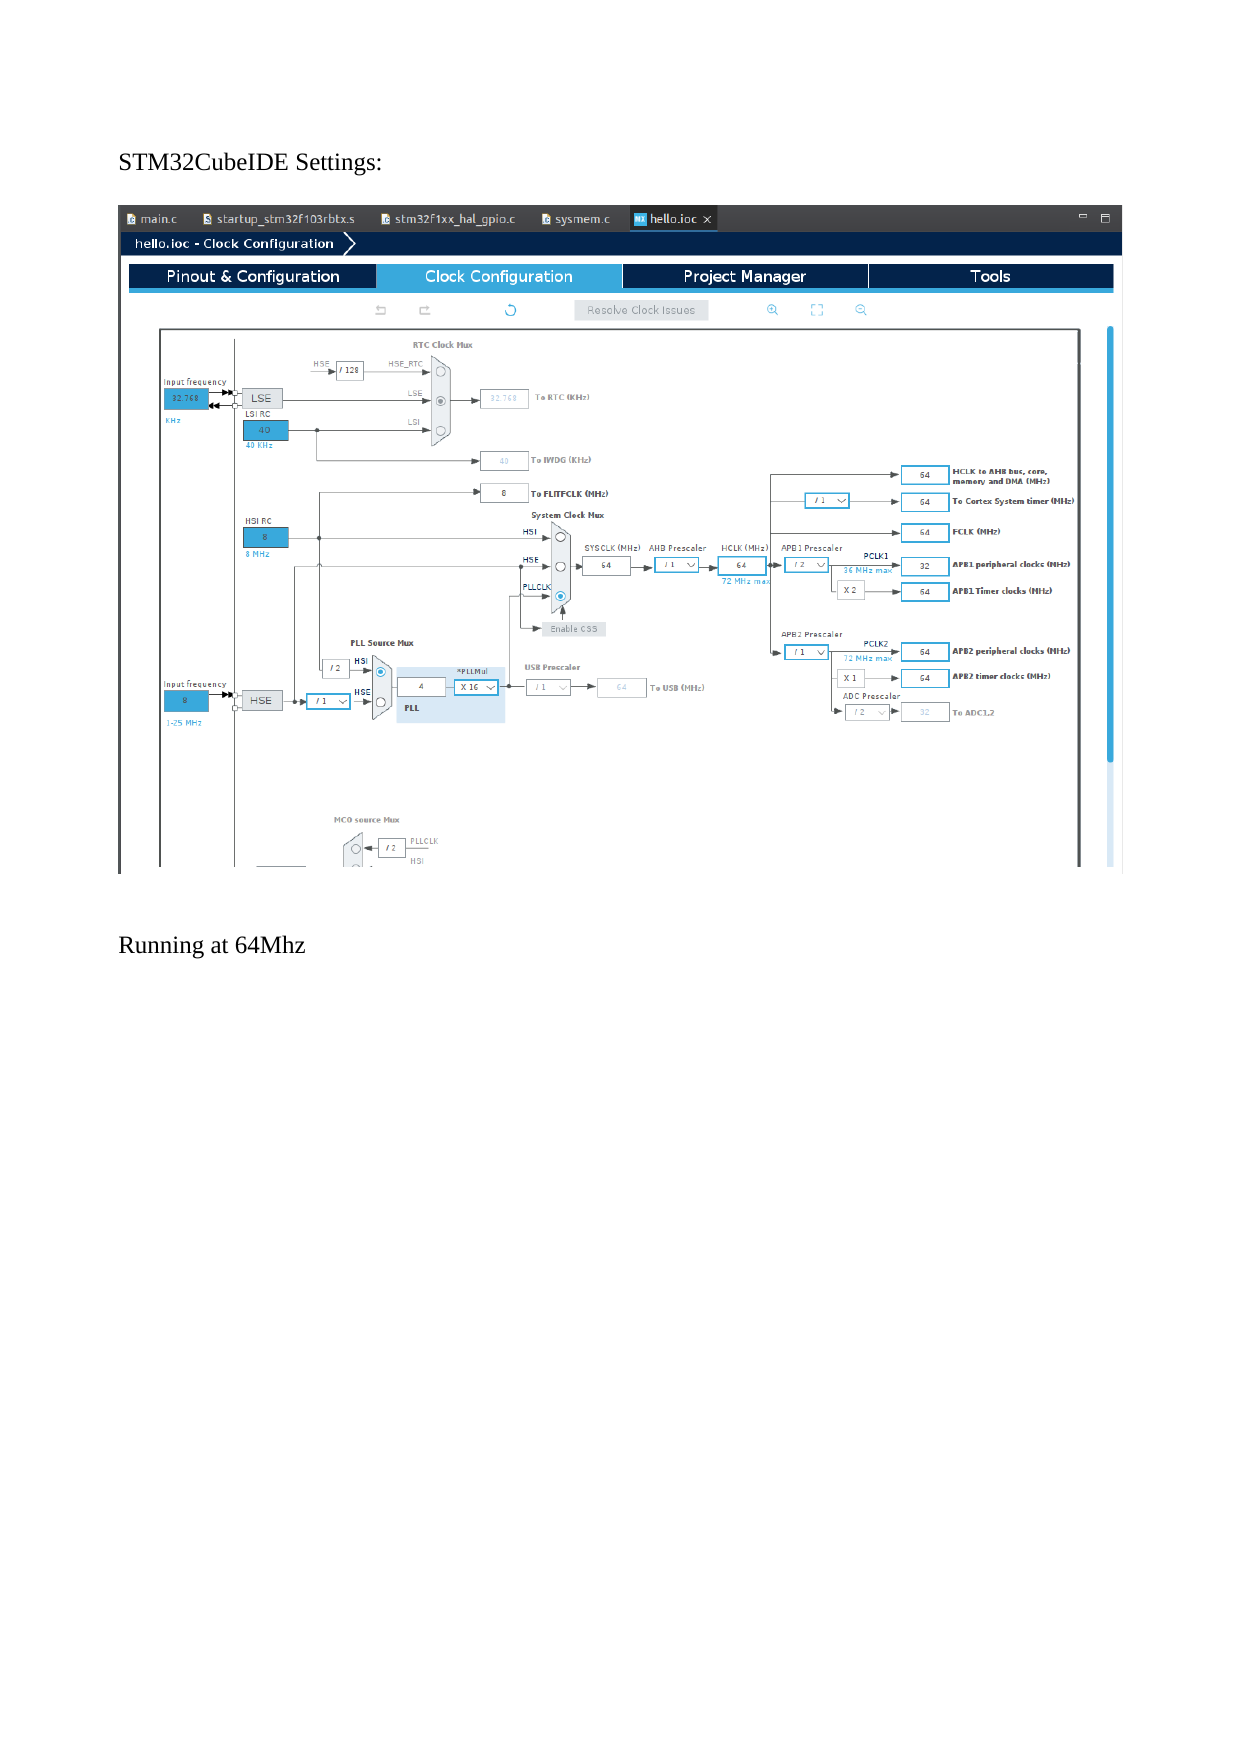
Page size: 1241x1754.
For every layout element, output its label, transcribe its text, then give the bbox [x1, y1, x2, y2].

text STM32CubeIDE Settings: [118, 147, 1122, 176]
text Running at 64Mhz [118, 931, 1122, 959]
picture [118, 205, 1123, 874]
